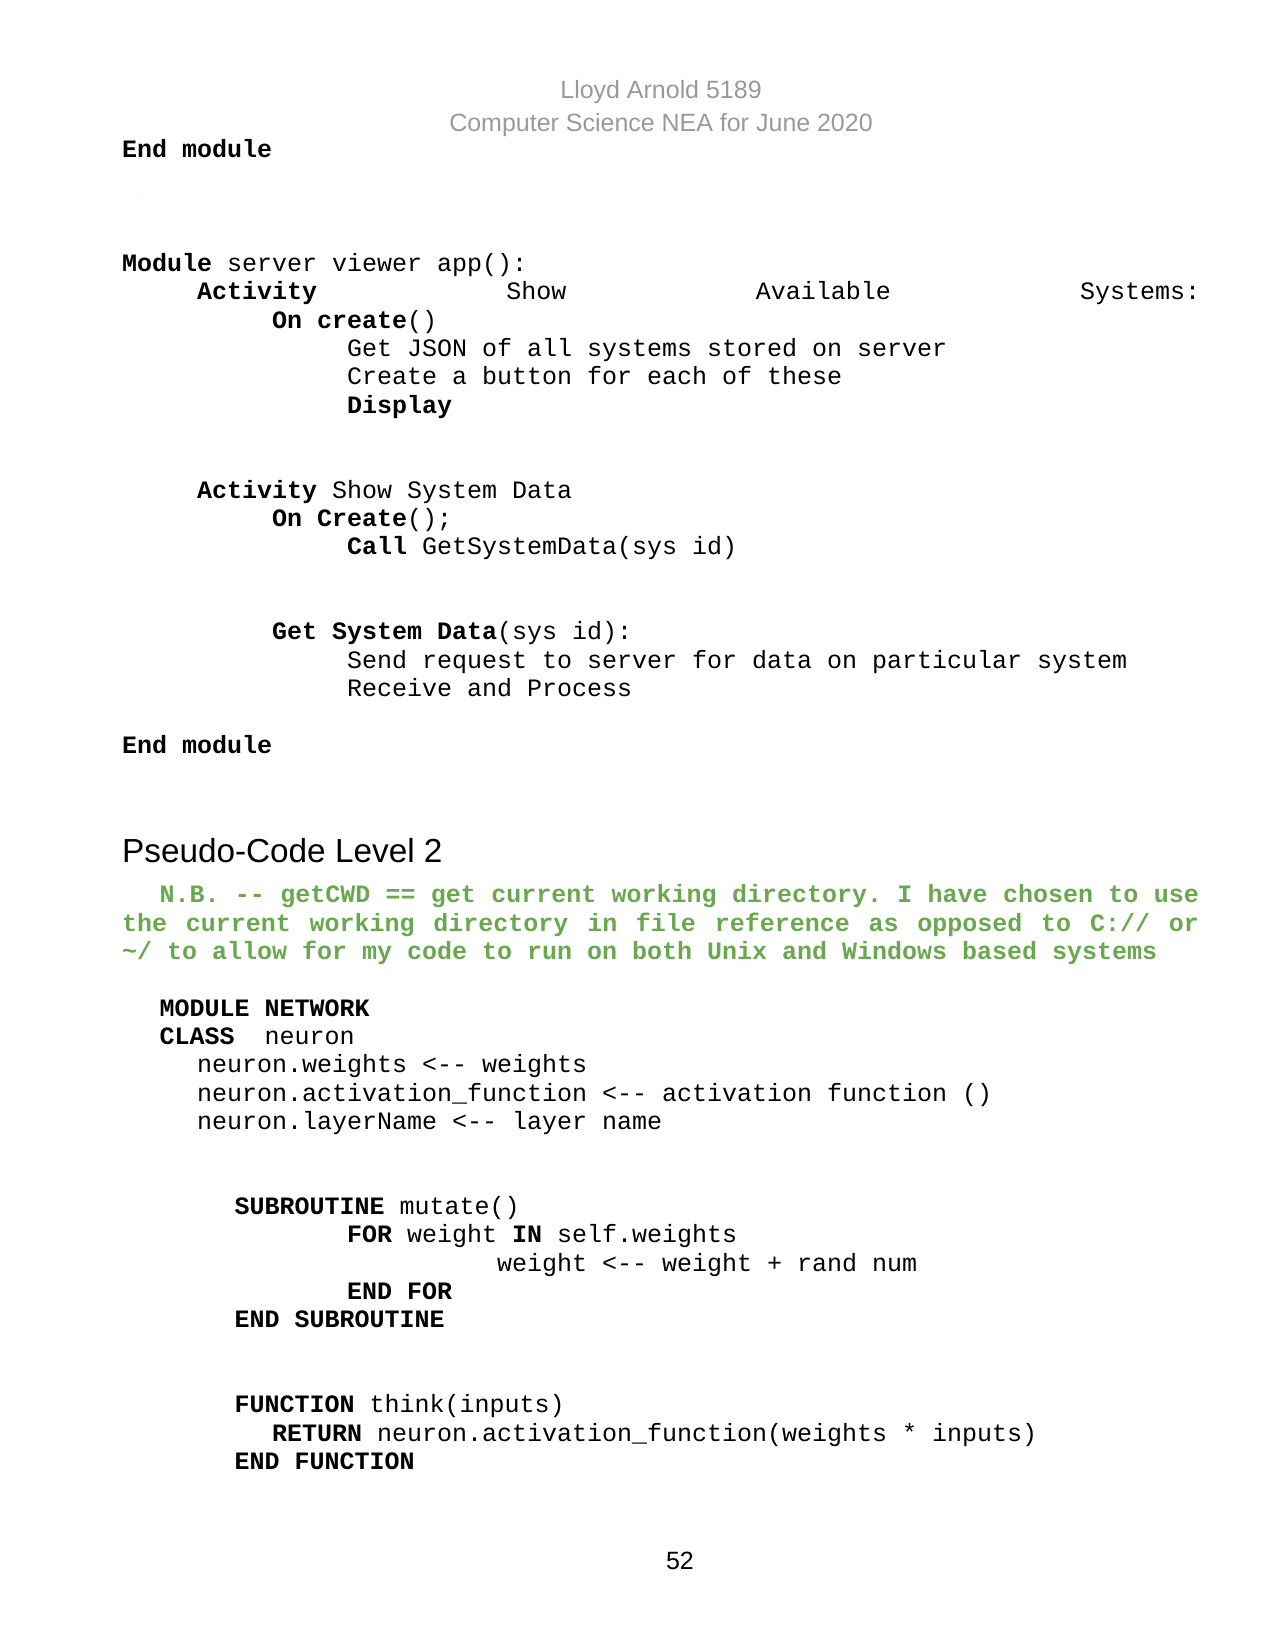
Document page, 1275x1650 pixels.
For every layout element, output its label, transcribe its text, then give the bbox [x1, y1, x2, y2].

text Create a button for each of these [122, 364, 1200, 392]
text neuron.weights <-- weights [122, 1052, 1200, 1080]
text End module [122, 137, 1200, 165]
text Get JSON of all systems stored on server [122, 336, 1200, 364]
text RETURN neuron.activation_function(weights * inputs) [122, 1420, 1200, 1449]
subtitle Pseudo-Code Level 2 [122, 831, 1200, 869]
text Module server viewer app(): [122, 251, 1200, 279]
text END FOR [197, 1279, 1200, 1307]
text neuron.layerName <-- layer name [122, 1109, 1200, 1137]
text Send request to server for data on particular system [347, 647, 1200, 676]
text MODULE NETWORK [122, 995, 1200, 1024]
text Receive and Process [122, 676, 1200, 704]
text END FUNCTION [197, 1449, 1200, 1477]
text N.B. -- getCWD == get current working directory. I have chosen to use the current working directory in file reference as opposed to C:// or ~/ to allow for my code to run on both Unix and Windows based systems [122, 882, 1200, 967]
text Activity Show System Data [122, 477, 1200, 506]
text weight <-- weight + rand num [122, 1250, 1200, 1279]
text End module [122, 732, 1200, 761]
text FOR weight IN self.weights [122, 1222, 1200, 1250]
text Get System Data(sys id): [122, 619, 1200, 647]
text SUBROUTINE mutate() [197, 1194, 1200, 1222]
text Call GetSystemData(sys id) [122, 534, 1200, 562]
text On Create(); [122, 506, 1200, 534]
text CLASS neuron [122, 1024, 1200, 1052]
text neuron.activation_function <-- activation function () [122, 1080, 1200, 1109]
text FUNCTION think(inputs) [197, 1392, 1200, 1420]
text END SUBROUTINE [197, 1307, 1200, 1335]
text Activity Show Available Systems: On create() [122, 279, 1200, 336]
text Display [122, 392, 1200, 421]
